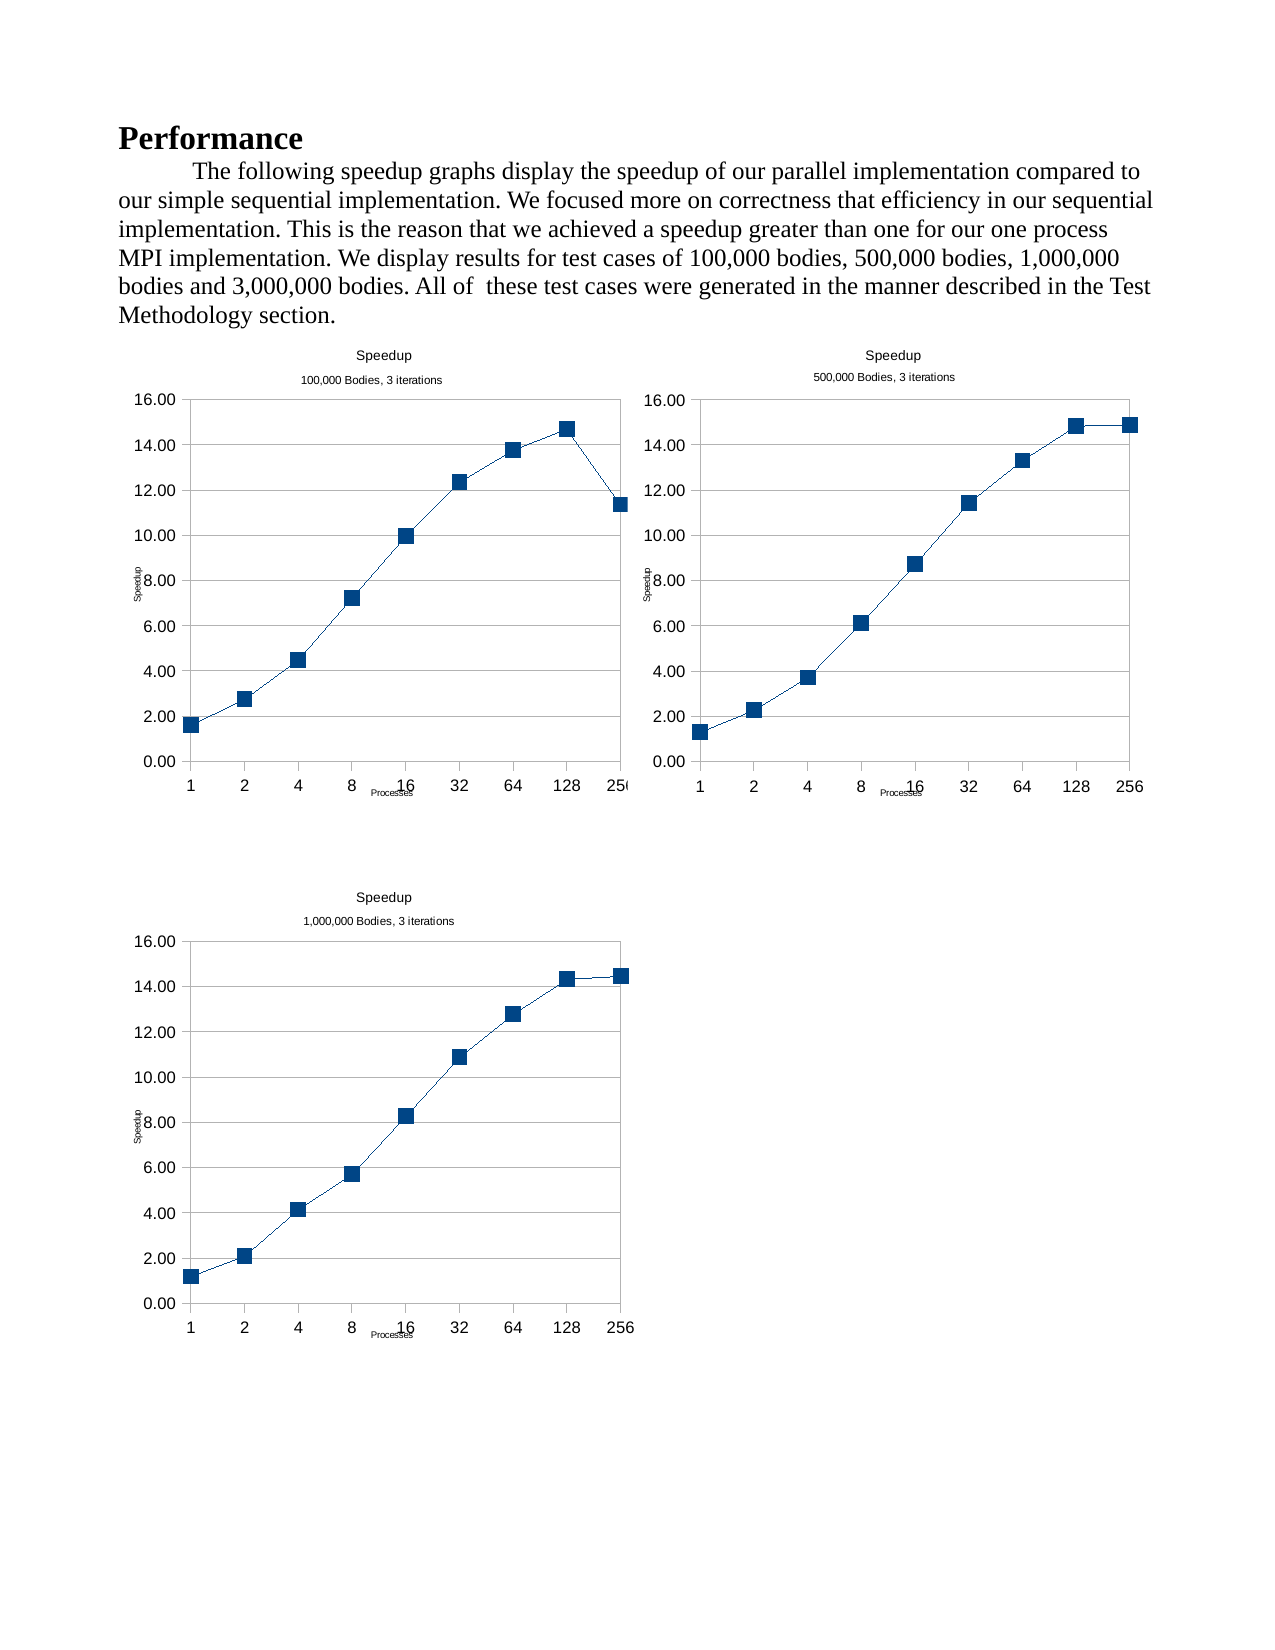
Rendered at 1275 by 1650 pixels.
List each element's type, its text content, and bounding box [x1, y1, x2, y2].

text Performance [118, 118, 1157, 156]
text The following speedup graphs display the speedup of our parallel implementation compared to our simple sequential implementation. We focused more on correctness that efficiency in our sequential implementation. This is the reason that we achieved a speedup greater than one for our one process MPI implementation. We display results for test cases of 100,000 bodies, 500,000 bodies, 1,000,000 bodies and 3,000,000 bodies. All of these test cases were generated in the manner described in the Test Methodology section. [118, 156, 1157, 329]
